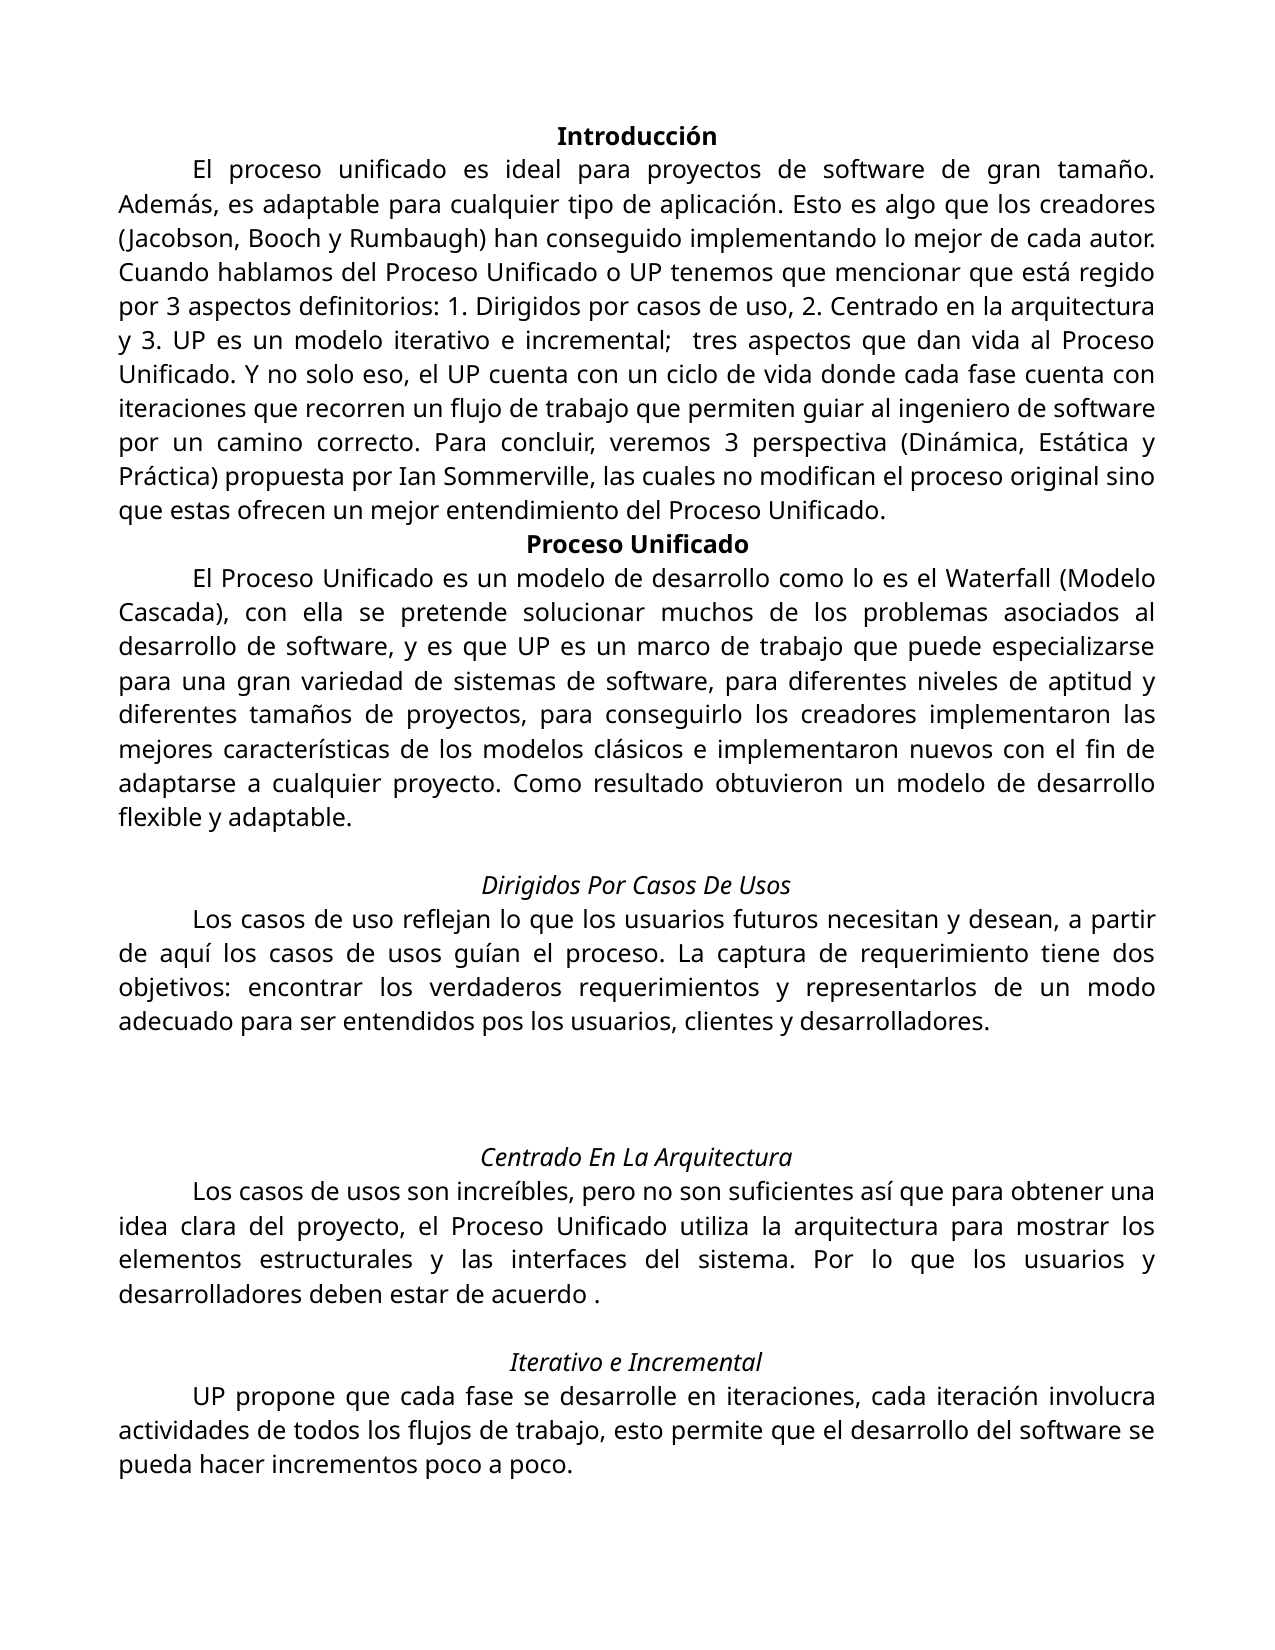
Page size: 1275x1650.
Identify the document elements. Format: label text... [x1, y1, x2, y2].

text Los casos de uso reflejan lo que los usuarios futuros necesitan y desean, a partir de aquí los casos de usos guían el proceso. La captura de requerimiento tiene dos objetivos: encontrar los verdaderos requerimientos y representarlos de un modo adecuado para ser entendidos pos los usuarios, clientes y desarrolladores. [118, 902, 1157, 1038]
text Dirigidos Por Casos De Usos [118, 867, 1157, 902]
text Introducción [118, 118, 1157, 152]
text El Proceso Unificado es un modelo de desarrollo como lo es el Waterfall (Modelo Cascada), con ella se pretende solucionar muchos de los problemas asociados al desarrollo de software, y es que UP es un marco de trabajo que puede especializarse para una gran variedad de sistemas de software, para diferentes niveles de aptitud y diferentes tamaños de proyectos, para conseguirlo los creadores implementaron las mejores características de los modelos clásicos e implementaron nuevos con el fin de adaptarse a cualquier proyecto. Como resultado obtuvieron un modelo de desarrollo flexible y adaptable. [118, 561, 1157, 833]
text Proceso Unificado [118, 527, 1157, 561]
text Iterativo e Incremental [118, 1344, 1157, 1378]
text El proceso unificado es ideal para proyectos de software de gran tamaño. Además, es adaptable para cualquier tipo de aplicación. Esto es algo que los creadores (Jacobson, Booch y Rumbaugh) han conseguido implementando lo mejor de cada autor. Cuando hablamos del Proceso Unificado o UP tenemos que mencionar que está regido por 3 aspectos definitorios: 1. Dirigidos por casos de uso, 2. Centrado en la arquitectura y 3. UP es un modelo iterativo e incremental; tres aspectos que dan vida al Proceso Unificado. Y no solo eso, el UP cuenta con un ciclo de vida donde cada fase cuenta con iteraciones que recorren un flujo de trabajo que permiten guiar al ingeniero de software por un camino correcto. Para concluir, veremos 3 perspectiva (Dinámica, Estática y Práctica) propuesta por Ian Sommerville, las cuales no modifican el proceso original sino que estas ofrecen un mejor entendimiento del Proceso Unificado. [118, 152, 1157, 527]
text Los casos de usos son increíbles, pero no son suficientes así que para obtener una idea clara del proyecto, el Proceso Unificado utiliza la arquitectura para mostrar los elementos estructurales y las interfaces del sistema. Por lo que los usuarios y desarrolladores deben estar de acuerdo . [118, 1174, 1157, 1310]
text UP propone que cada fase se desarrolle en iteraciones, cada iteración involucra actividades de todos los flujos de trabajo, esto permite que el desarrollo del software se pueda hacer incrementos poco a poco. [118, 1378, 1157, 1481]
text Centrado En La Arquitectura [118, 1140, 1157, 1174]
